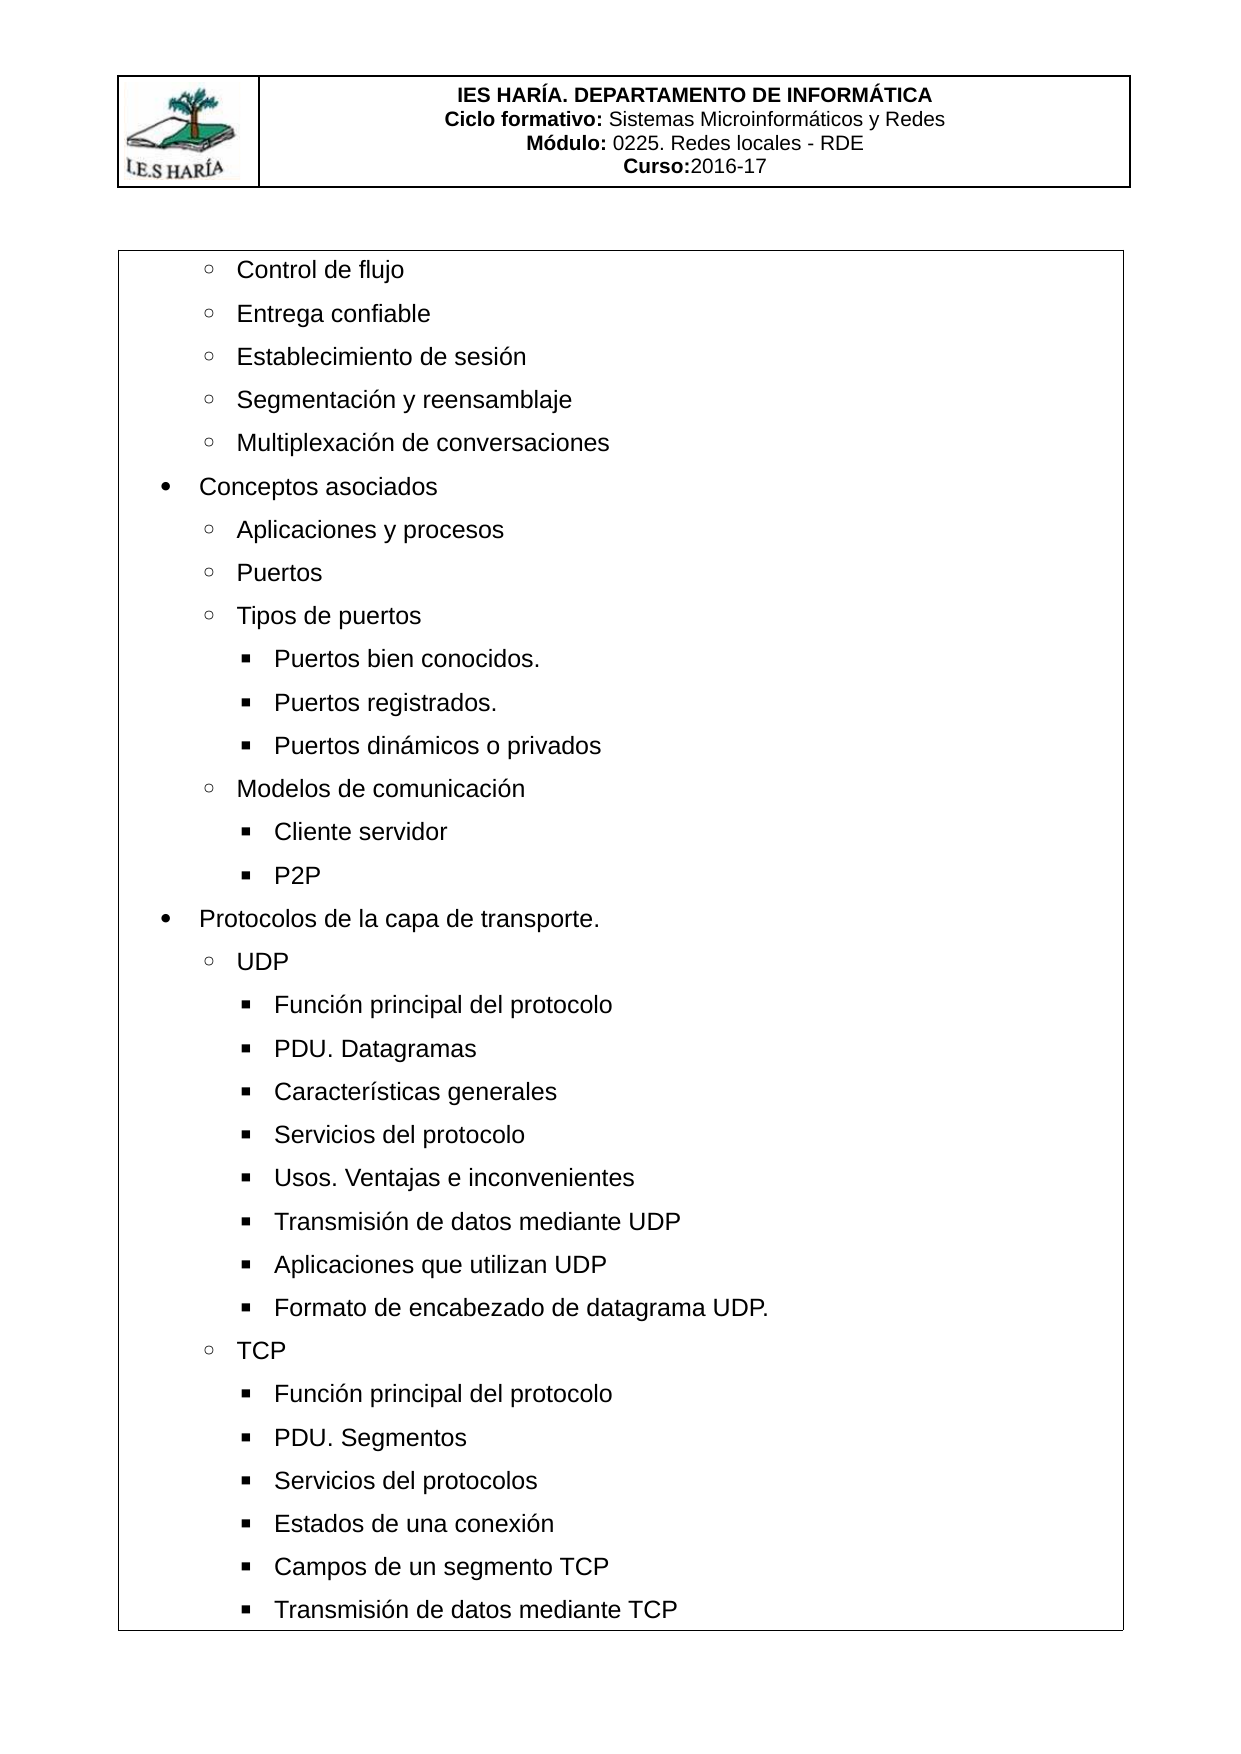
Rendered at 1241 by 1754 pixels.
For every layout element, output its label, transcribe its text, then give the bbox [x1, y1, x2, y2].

table_cell Tareas y funciones de la capa de transporte Servicios principales de la capa de transporte Control de flujo Entrega confiable Establecimiento de sesión Segmentación y reensamblaje Multiplexación de conversaciones Conceptos asociados Aplicaciones y procesos Puertos Tipos de puertos Puertos bien conocidos. Puertos registrados. Puertos dinámicos o privados Modelos de comunicación Cliente servidor P2P Protocolos de la capa de transporte. UDP Función principal del protocolo PDU. Datagramas Características generales Servicios del protocolo Usos. Ventajas e inconvenientes Transmisión de datos mediante UDP Aplicaciones que utilizan UDP Formato de encabezado de datagrama UDP. TCP Función principal del protocolo PDU. Segmentos Servicios del protocolos Estados de una conexión Campos de un segmento TCP Transmisión de datos mediante TCP Herramienta netstat Función de la utilidad Parámetros de uso Columnas de información Tipos de direcciones IP mostradas e implicaciones IP de dispositivo de red Dirección de loopback Dirección global 0.0.0.0 Redireccionamiento de puertos El protocolo NAT Diferencia entre SNAT y DNAT(PAT) Modos de funcionamiento estático y dinámico Parámetros de configuración de PAT [119, 251, 1123, 1630]
picture [123, 82, 241, 180]
